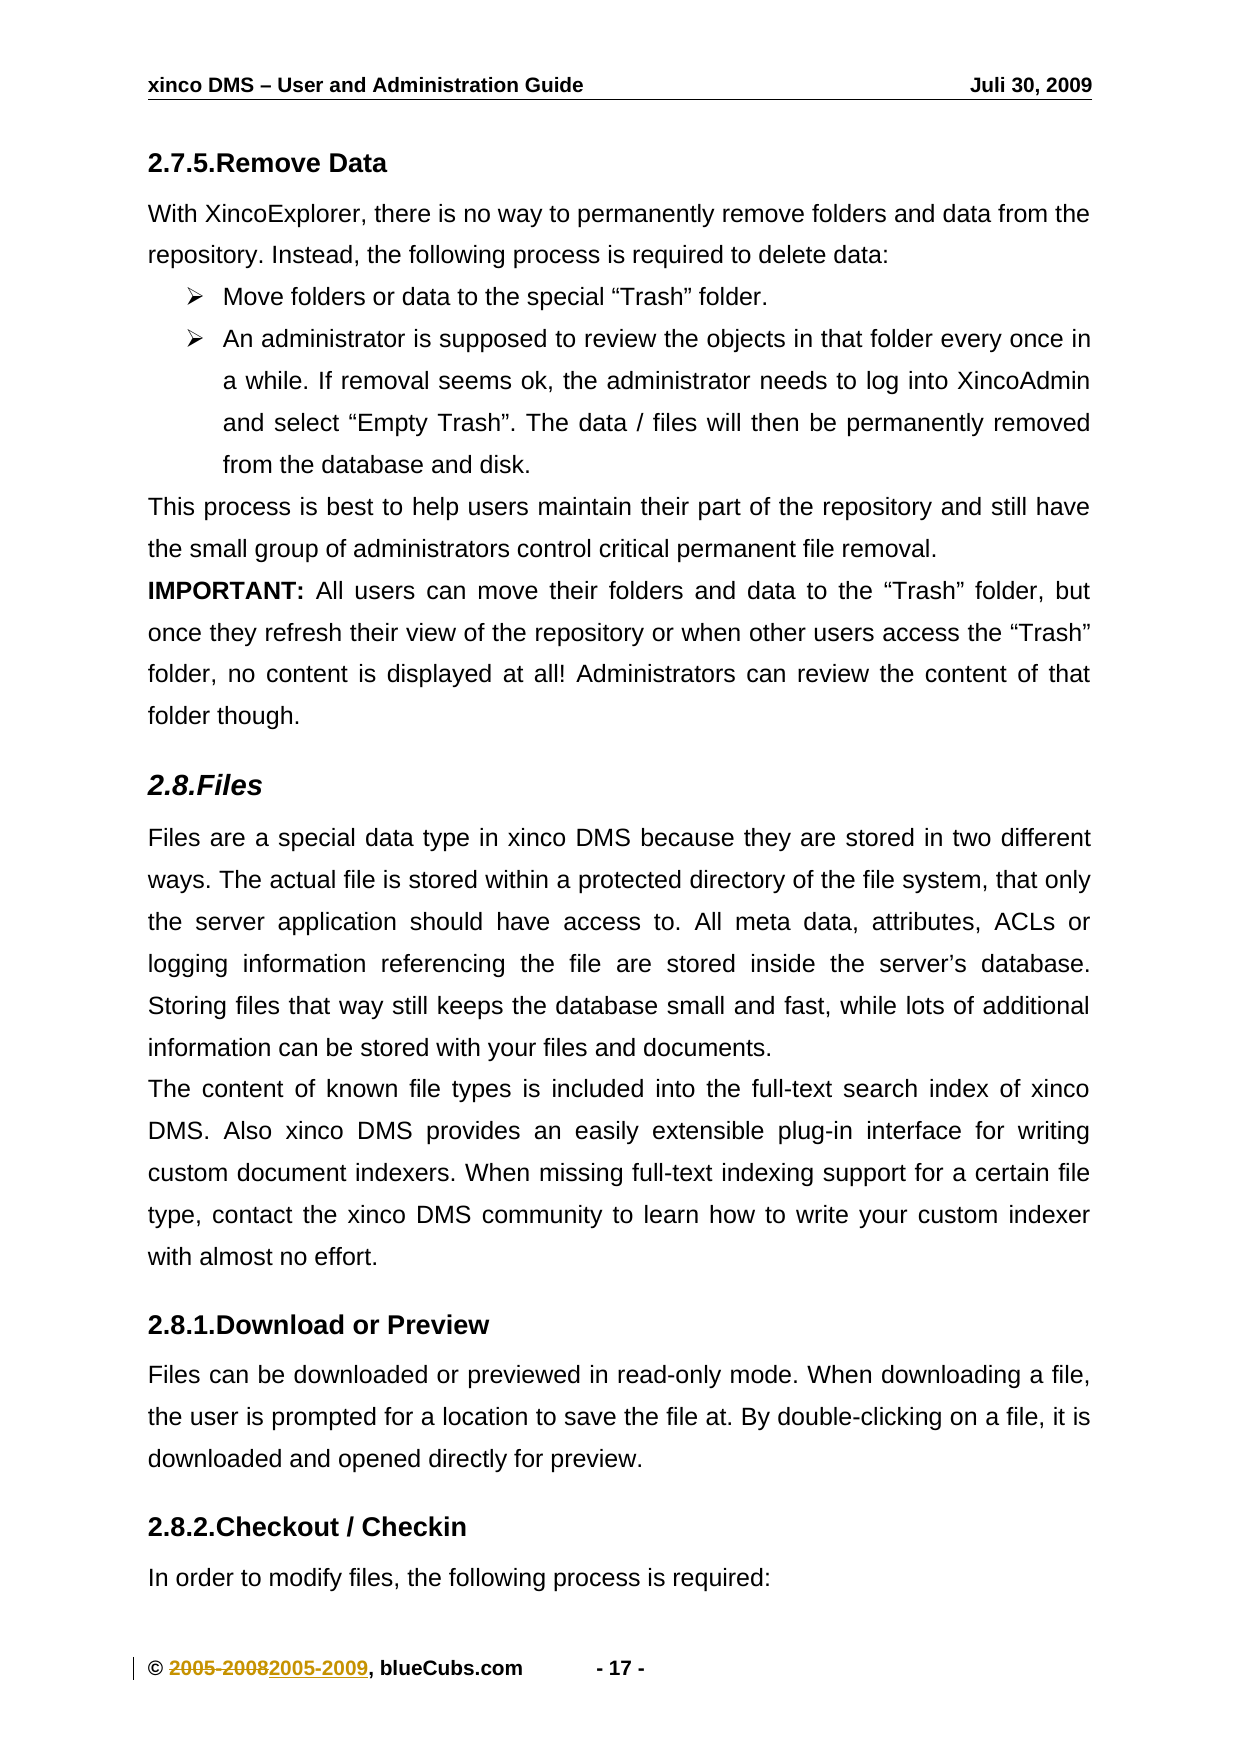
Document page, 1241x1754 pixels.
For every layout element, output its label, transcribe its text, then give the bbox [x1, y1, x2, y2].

text The content of known file types is included into the full-text search index of xinco DMS. Also xinco DMS provides an easily extensible plug-in interface for writing custom document indexers. When missing full-text indexing support for a certain file type, contact the xinco DMS community to learn how to write your custom indexer with almost no effort. [148, 1075, 1092, 1271]
text In order to modify files, the following process is required: [148, 1564, 1092, 1592]
text Files are a special data type in xinco DMS because they are stored in two different ways. The actual file is stored within a protected directory of the file system, that only the server application should have access to. All meta data, attributes, ACLs or logging information referencing the file are stored inside the server’s database. Storing files that way still keeps the database small and fast, while lots of additional information can be stored with your files and documents. [148, 824, 1092, 1061]
text With XincoExplorer, there is no way to permanently remove folders and data from the repository. Instead, the following process is required to delete data: [148, 199, 1092, 269]
subtitle Files [148, 769, 1092, 802]
text IMPORTANT: All users can move their folders and data to the “Trash” folder, but once they refresh their view of the repository or when other users access the “Trash” folder, no content is displayed at all! Administrators can review the content of that folder though. [148, 576, 1092, 730]
text This process is best to help users maintain their part of the repository and still have the small group of administrators control critical permanent file removal. [148, 493, 1092, 562]
subtitle Remove Data [148, 148, 1092, 178]
subtitle Download or Preview [148, 1310, 1092, 1340]
subtitle Checkout / Checkin [148, 1512, 1092, 1542]
list An administrator is supposed to review the objects in that folder every once in a while. If removal seems ok, the administrator needs to log into XincoAdmin and select “Empty Trash”. The data / files will then be permanently removed from the database and disk. [185, 325, 1092, 479]
text Files can be downloaded or previewed in read-only mode. When downloading a file, the user is prompted for a location to save the file at. By double-clicking on a file, it is downloaded and opened directly for preview. [148, 1361, 1092, 1473]
list Move folders or data to the special “Trash” folder. [185, 283, 1092, 311]
